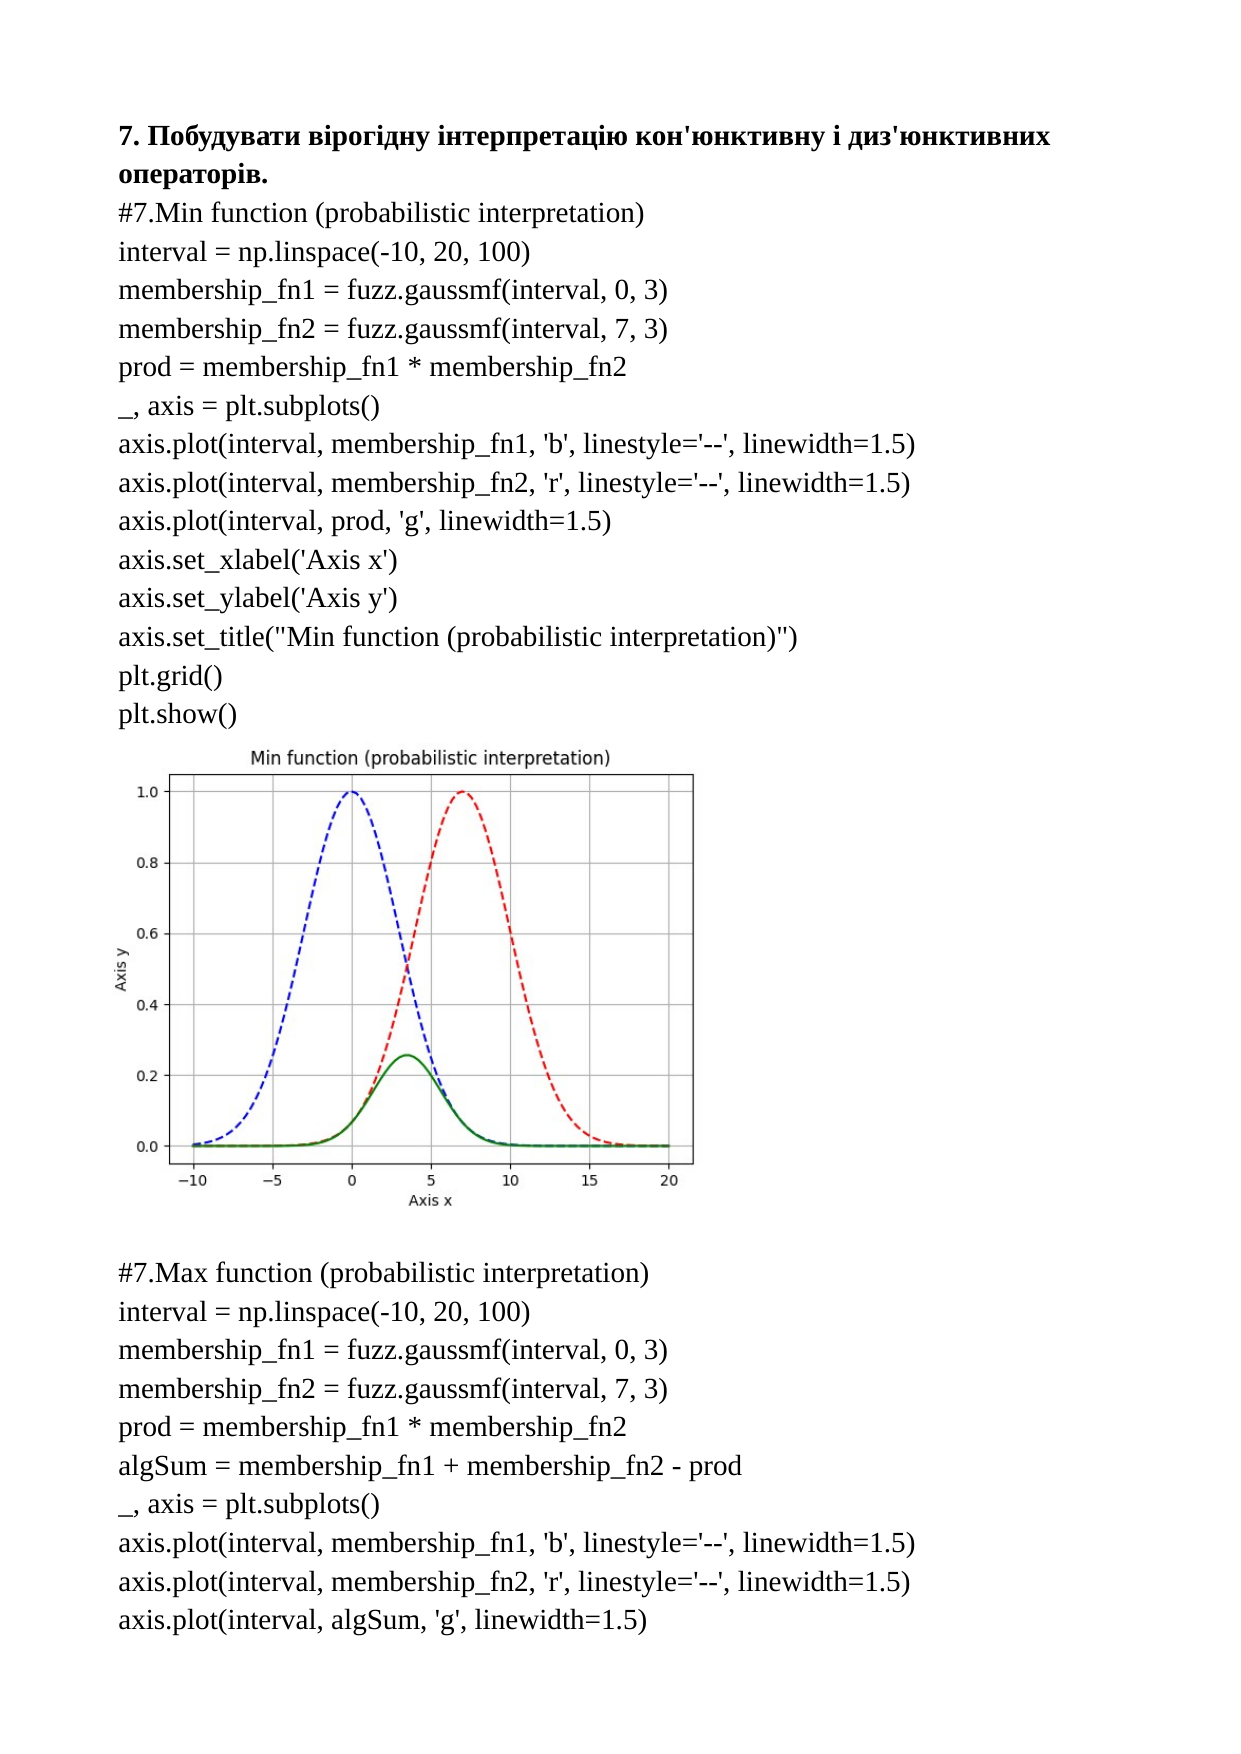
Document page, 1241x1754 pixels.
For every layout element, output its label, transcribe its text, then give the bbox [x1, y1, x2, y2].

text membership_fn2 = fuzz.gaussmf(interval, 7, 3) [118, 1371, 1122, 1404]
text axis.plot(interval, membership_fn1, 'b', linestyle='--', linewidth=1.5) [118, 426, 1122, 460]
text axis.set_title("Min function (probabilistic interpretation)") [118, 619, 1122, 653]
text membership_fn1 = fuzz.gaussmf(interval, 0, 3) [118, 1332, 1122, 1366]
text #7.Min function (probabilistic interpretation) [118, 195, 1122, 229]
text interval = np.linspace(-10, 20, 100) [118, 1294, 1122, 1327]
text axis.plot(interval, membership_fn1, 'b', linestyle='--', linewidth=1.5) [118, 1525, 1122, 1559]
text _, axis = plt.subplots() [118, 1487, 1122, 1520]
text membership_fn1 = fuzz.gaussmf(interval, 0, 3) [118, 272, 1122, 306]
text #7.Max function (probabilistic interpretation) [118, 1255, 1122, 1289]
text axis.plot(interval, prod, 'g', linewidth=1.5) [118, 503, 1122, 537]
text prod = membership_fn1 * membership_fn2 [118, 349, 1122, 383]
text 7. Побудувати вірогідну інтерпретацію кон'юнктивну і диз'юнктивних операторів. [118, 118, 1122, 190]
text axis.plot(interval, membership_fn2, 'r', linestyle='--', linewidth=1.5) [118, 1564, 1122, 1597]
text axis.plot(interval, membership_fn2, 'r', linestyle='--', linewidth=1.5) [118, 465, 1122, 498]
text axis.set_xlabel('Axis x') [118, 542, 1122, 576]
text plt.grid() [118, 658, 1122, 691]
text plt.show() [118, 696, 1122, 730]
text prod = membership_fn1 * membership_fn2 [118, 1409, 1122, 1443]
text algSum = membership_fn1 + membership_fn2 - prod [118, 1448, 1122, 1482]
text axis.plot(interval, algSum, 'g', linewidth=1.5) [118, 1602, 1122, 1636]
text _, axis = plt.subplots() [118, 388, 1122, 421]
text interval = np.linspace(-10, 20, 100) [118, 234, 1122, 267]
text axis.set_ylabel('Axis y') [118, 581, 1122, 614]
text membership_fn2 = fuzz.gaussmf(interval, 7, 3) [118, 311, 1122, 344]
picture [111, 734, 718, 1212]
